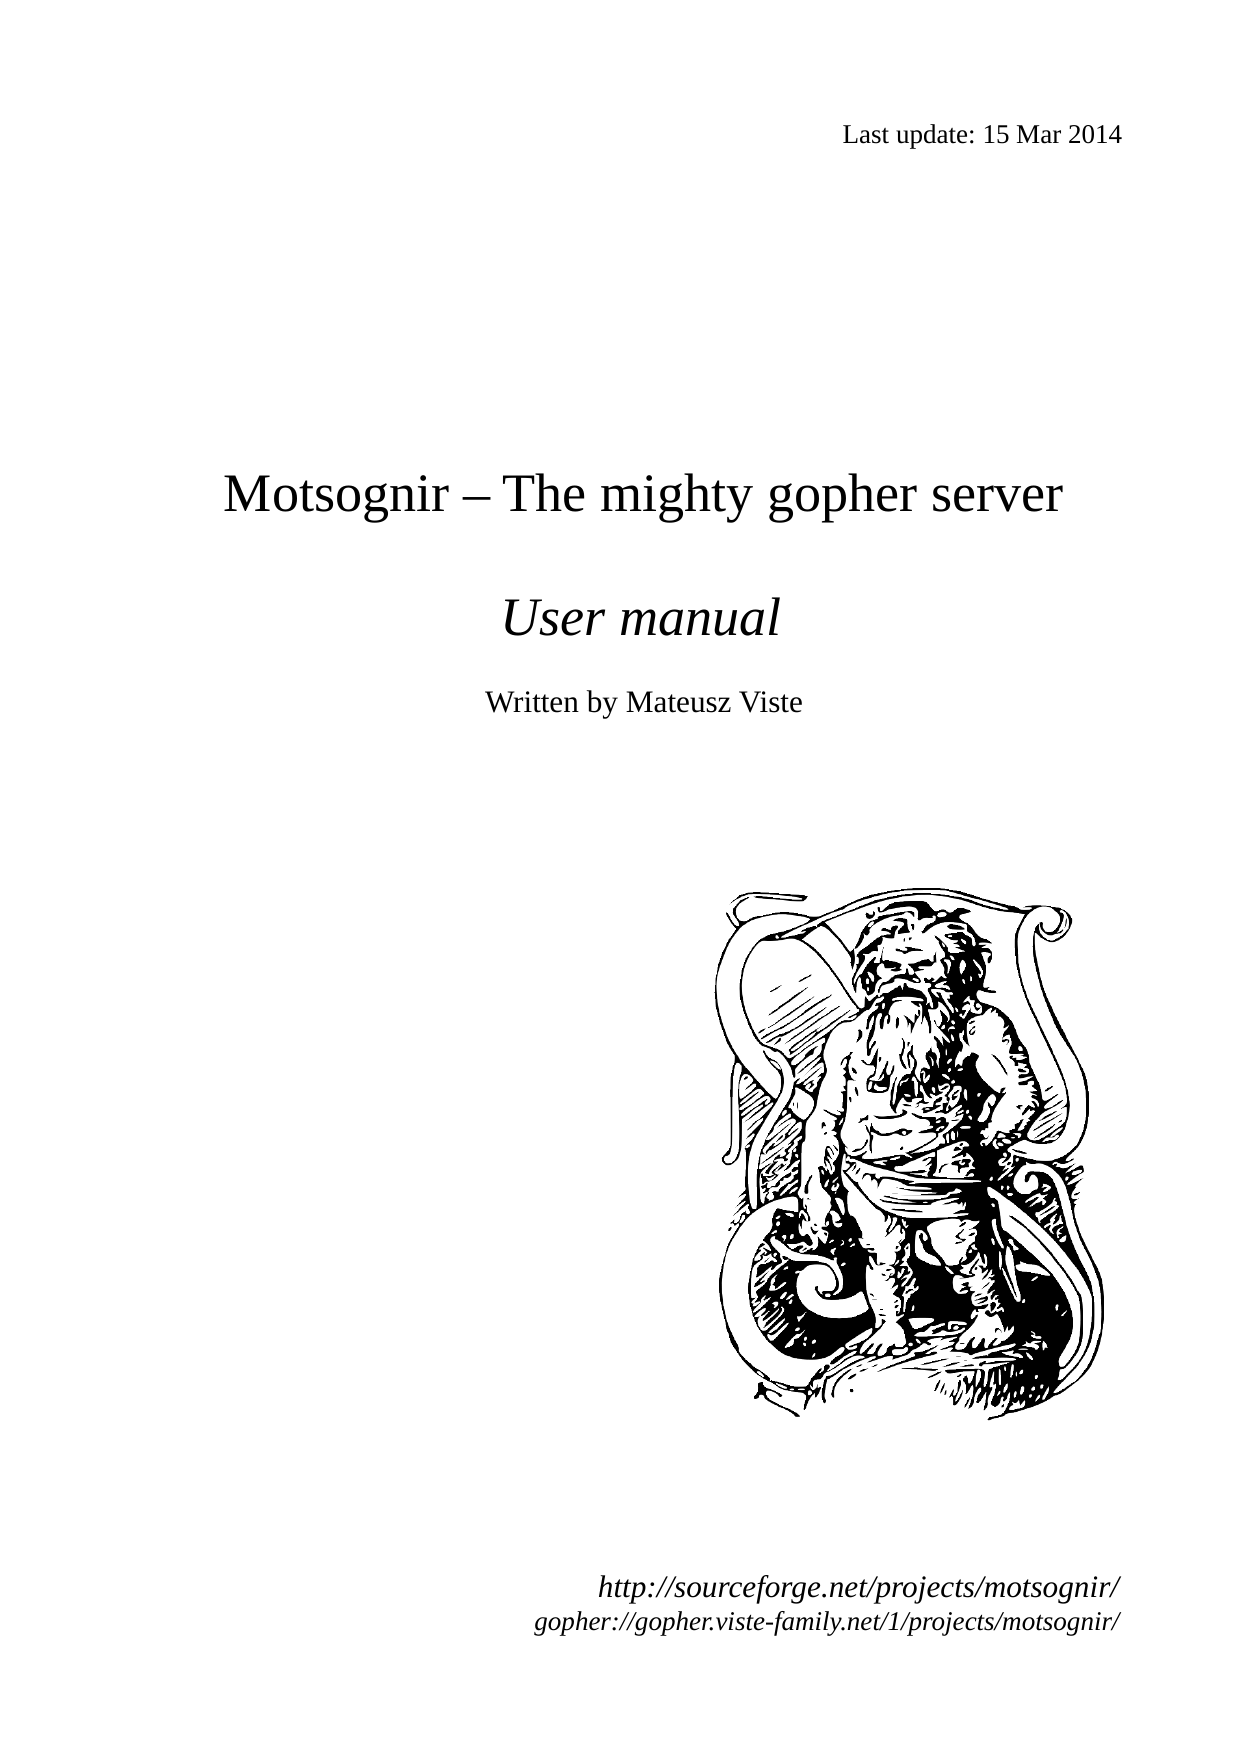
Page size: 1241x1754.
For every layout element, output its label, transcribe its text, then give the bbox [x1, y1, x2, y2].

text Motsognir – The mighty gopher server [118, 461, 1122, 523]
picture [712, 885, 1106, 1422]
text Last update: 15 Mar 2014 [118, 118, 1122, 149]
text Written by Mateusz Viste [118, 683, 1122, 719]
text User manual [118, 585, 1122, 648]
